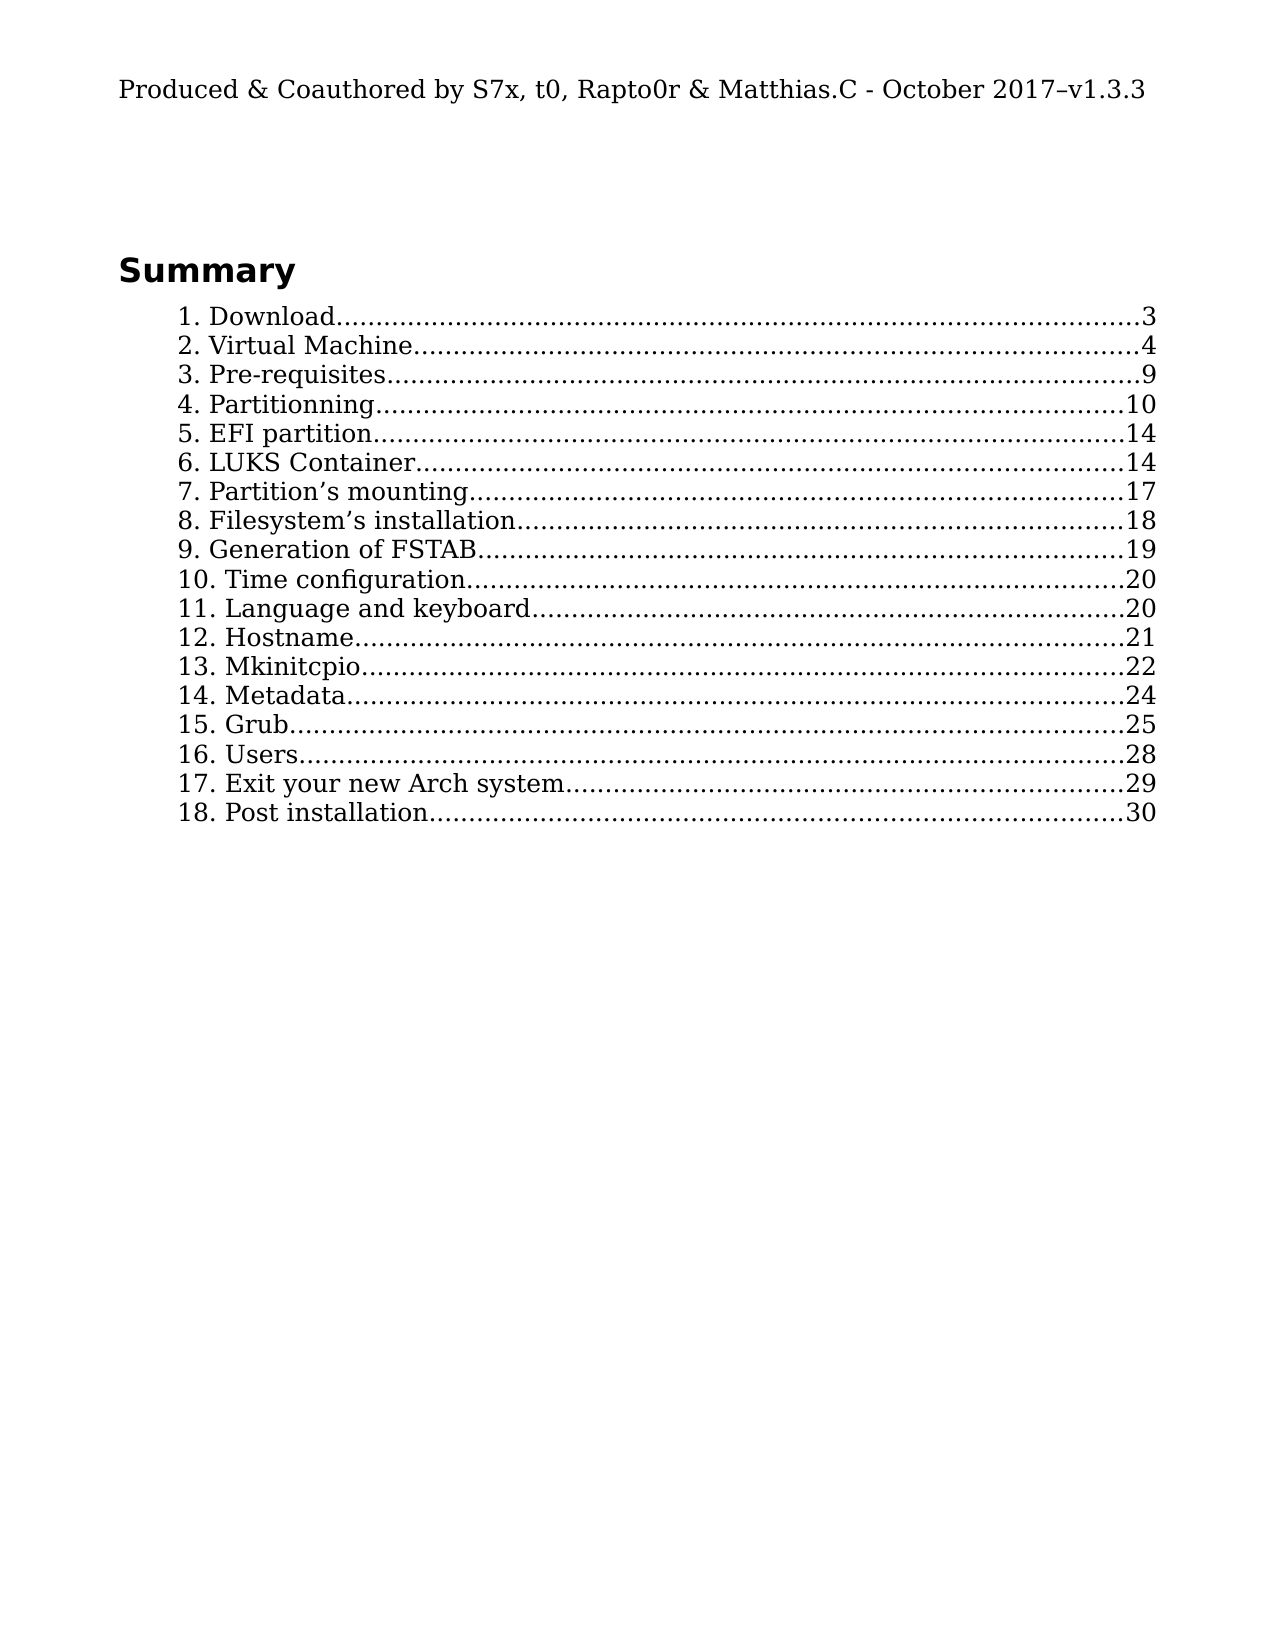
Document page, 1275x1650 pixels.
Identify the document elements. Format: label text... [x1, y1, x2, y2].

text 11. Language and keyboard 20 [177, 594, 1157, 623]
text 14. Metadata 24 [177, 682, 1157, 711]
text 16. Users 28 [177, 740, 1157, 769]
text 10. Time configuration 20 [177, 565, 1157, 594]
text 6. LUKS Container 14 [177, 448, 1157, 477]
text 9. Generation of FSTAB 19 [177, 536, 1157, 565]
text 5. EFI partition 14 [177, 419, 1157, 448]
text 18. Post installation 30 [177, 798, 1157, 827]
text 12. Hostname 21 [177, 623, 1157, 652]
text 2. Virtual Machine 4 [177, 332, 1157, 361]
subtitle Summary [118, 251, 1157, 290]
text 1. Download 3 [177, 302, 1157, 332]
text 13. Mkinitcpio 22 [177, 652, 1157, 682]
text 4. Partitionning 10 [177, 390, 1157, 419]
text 15. Grub 25 [177, 711, 1157, 740]
text 17. Exit your new Arch system 29 [177, 769, 1157, 798]
text 8. Filesystem’s installation 18 [177, 507, 1157, 536]
text 3. Pre-requisites 9 [177, 361, 1157, 390]
text 7. Partition’s mounting 17 [177, 477, 1157, 507]
